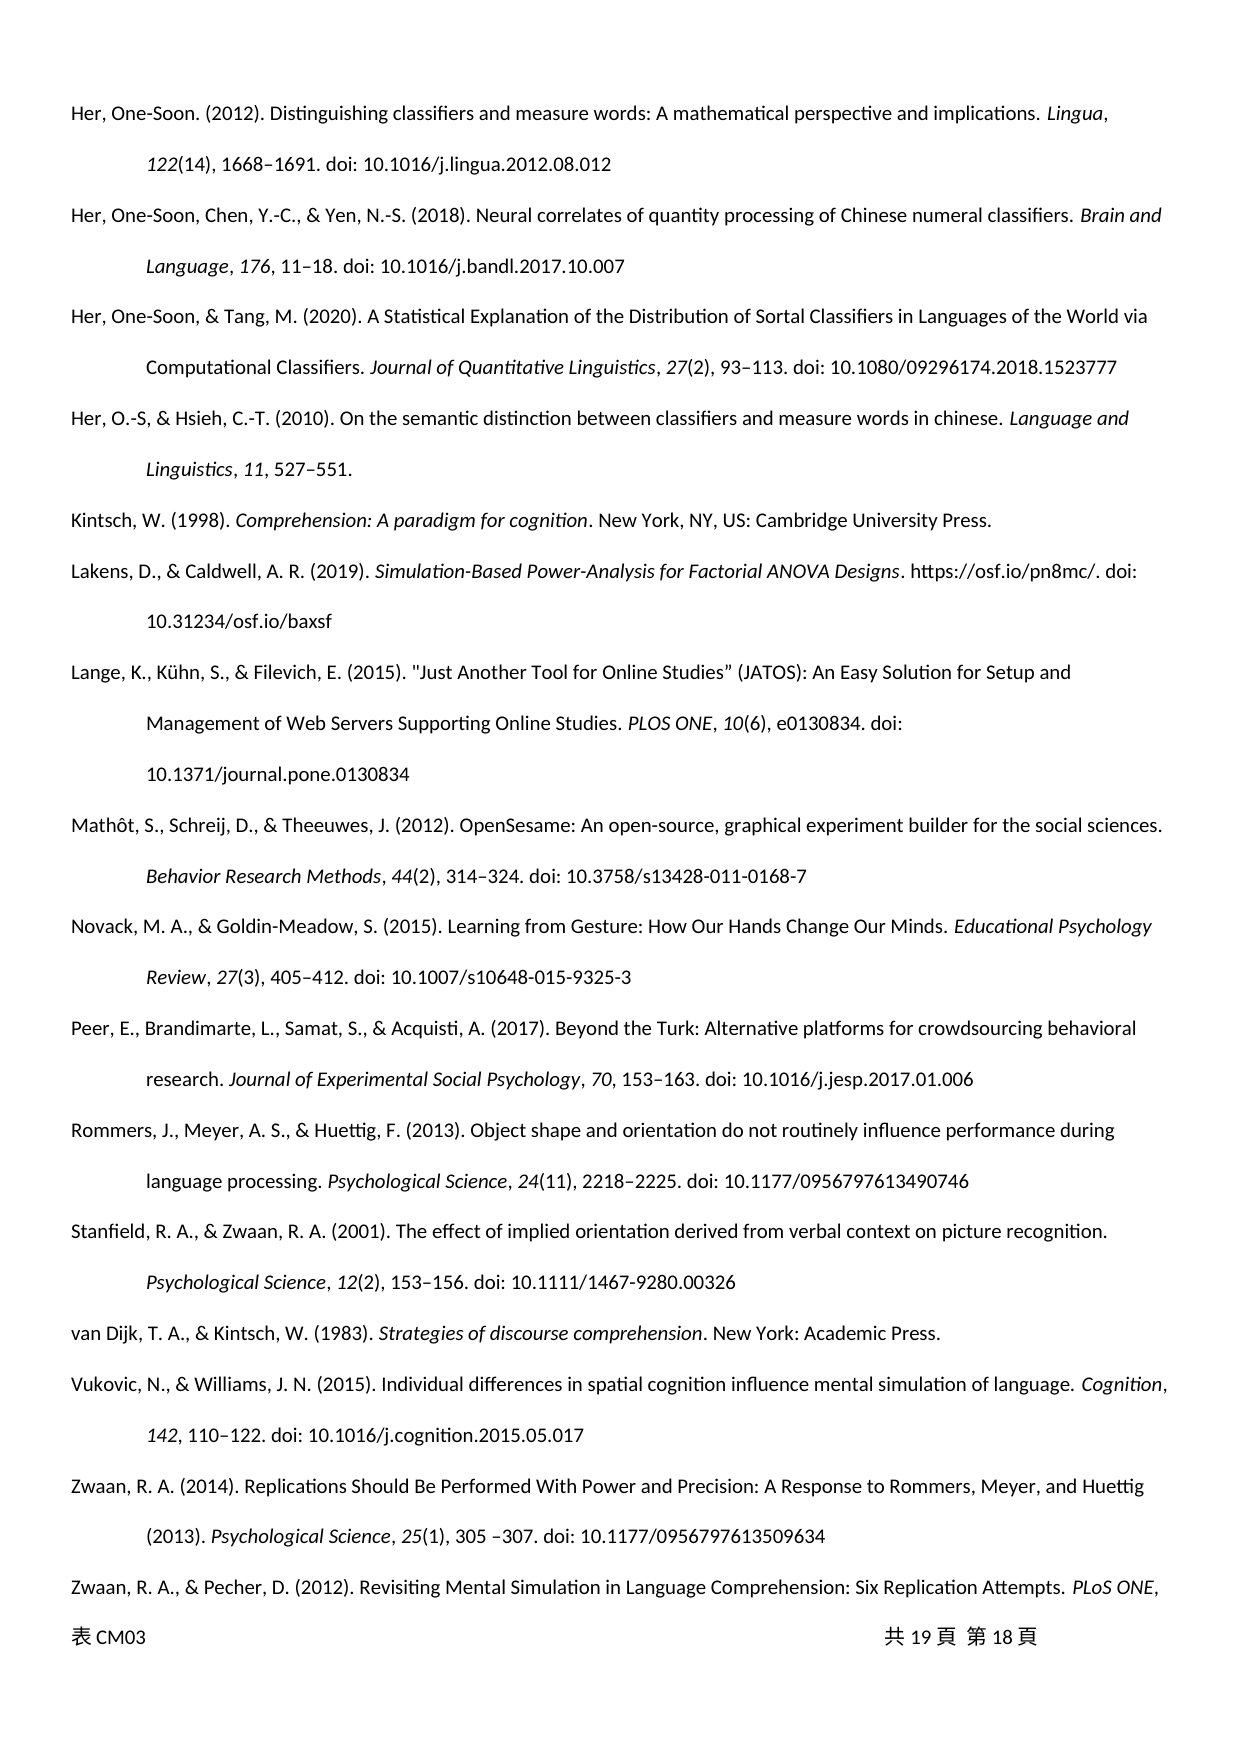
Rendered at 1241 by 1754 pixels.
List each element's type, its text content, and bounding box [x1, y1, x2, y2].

text Novack, M. A., & Goldin-Meadow, S. (2015). Learning from Gesture: How Our Hands Change Our Minds. Educational Psychology Review, 27(3), 405–412. doi: 10.1007/s10648-015-9325-3 [71, 914, 1169, 990]
text Zwaan, R. A. (2014). Replications Should Be Performed With Power and Precision: A Response to Rommers, Meyer, and Huettig (2013). Psychological Science, 25(1), 305 –307. doi: 10.1177/0956797613509634 [71, 1473, 1169, 1549]
text Her, O.-S, & Hsieh, C.-T. (2010). On the semantic distinction between classifiers and measure words in chinese. Language and Linguistics, 11, 527–551. [71, 405, 1169, 482]
text Mathôt, S., Schreij, D., & Theeuwes, J. (2012). OpenSesame: An open-source, graphical experiment builder for the social sciences. Behavior Research Methods, 44(2), 314–324. doi: 10.3758/s13428-011-0168-7 [71, 812, 1169, 888]
text Her, One-Soon. (2012). Distinguishing classifiers and measure words: A mathematical perspective and implications. Lingua, 122(14), 1668–1691. doi: 10.1016/j.lingua.2012.08.012 [71, 100, 1169, 177]
text Lakens, D., & Caldwell, A. R. (2019). Simulation-Based Power-Analysis for Factorial ANOVA Designs. https://osf.io/pn8mc/. doi: 10.31234/osf.io/baxsf [71, 558, 1169, 634]
text Zwaan, R. A., & Pecher, D. (2012). Revisiting Mental Simulation in Language Comprehension: Six Replication Attempts. PLoS ONE, [71, 1574, 1169, 1600]
text Lange, K., Kühn, S., & Filevich, E. (2015). "Just Another Tool for Online Studies” (JATOS): An Easy Solution for Setup and Management of Web Servers Supporting Online Studies. PLOS ONE, 10(6), e0130834. doi: 10.1371/journal.pone.0130834 [71, 659, 1169, 787]
text Peer, E., Brandimarte, L., Samat, S., & Acquisti, A. (2017). Beyond the Turk: Alternative platforms for crowdsourcing behavioral research. Journal of Experimental Social Psychology, 70, 153–163. doi: 10.1016/j.jesp.2017.01.006 [71, 1015, 1169, 1092]
text Vukovic, N., & Williams, J. N. (2015). Individual differences in spatial cognition influence mental simulation of language. Cognition, 142, 110–122. doi: 10.1016/j.cognition.2015.05.017 [71, 1371, 1169, 1447]
text Rommers, J., Meyer, A. S., & Huettig, F. (2013). Object shape and orientation do not routinely influence performance during language processing. Psychological Science, 24(11), 2218–2225. doi: 10.1177/0956797613490746 [71, 1117, 1169, 1193]
text Kintsch, W. (1998). Comprehension: A paradigm for cognition. New York, NY, US: Cambridge University Press. [71, 507, 1169, 532]
text Her, One-Soon, Chen, Y.-C., & Yen, N.-S. (2018). Neural correlates of quantity processing of Chinese numeral classifiers. Brain and Language, 176, 11–18. doi: 10.1016/j.bandl.2017.10.007 [71, 202, 1169, 278]
text Her, One-Soon, & Tang, M. (2020). A Statistical Explanation of the Distribution of Sortal Classifiers in Languages of the World via Computational Classifiers. Journal of Quantitative Linguistics, 27(2), 93–113. doi: 10.1080/09296174.2018.1523777 [71, 304, 1169, 380]
text Stanfield, R. A., & Zwaan, R. A. (2001). The effect of implied orientation derived from verbal context on picture recognition. Psychological Science, 12(2), 153–156. doi: 10.1111/1467-9280.00326 [71, 1219, 1169, 1295]
text van Dijk, T. A., & Kintsch, W. (1983). Strategies of discourse comprehension. New York: Academic Press. [71, 1320, 1169, 1346]
